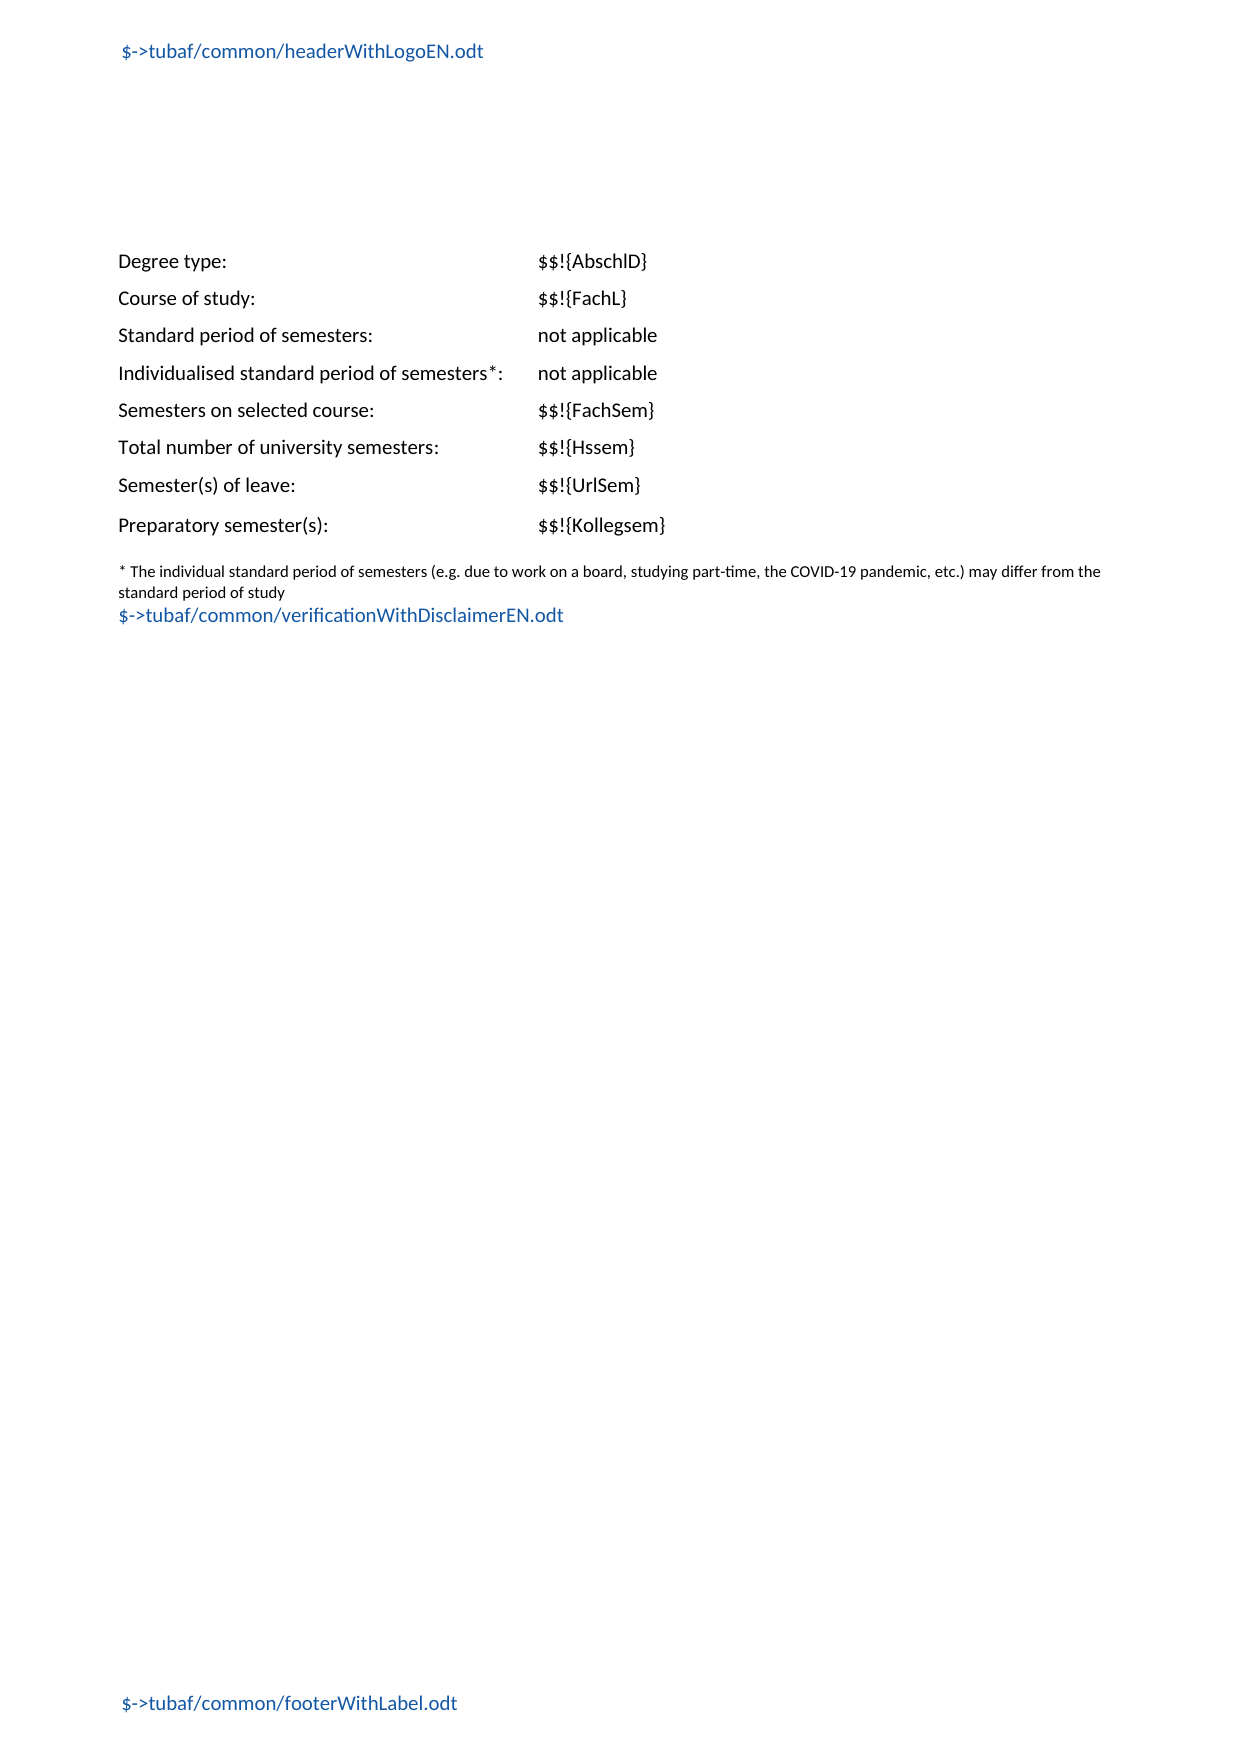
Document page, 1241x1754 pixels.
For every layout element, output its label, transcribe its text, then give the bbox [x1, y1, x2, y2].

table_cell not applicable [538, 317, 1116, 354]
table_header $$!{FachSem} [538, 391, 1122, 428]
table_cell Total number of university semesters: [118, 429, 538, 466]
table_cell Standard period of semesters: [118, 317, 538, 354]
table_cell Preparatory semester(s): [118, 506, 538, 546]
table_cell Semester(s) of leave: [118, 466, 538, 506]
text * The individual standard period of semesters (e.g. due to work on a board, studying part-time, the COVID-19 pandemic, etc.) may differ from the standard period of study [118, 562, 1122, 602]
table_header Semesters on selected course: [118, 391, 538, 428]
table_cell $$!{UrlSem} [538, 466, 1122, 506]
table_cell $$!{Hssem} [538, 429, 1122, 466]
table_cell Degree type: [118, 242, 538, 279]
table_cell $$!{FachL} [538, 279, 1116, 317]
table_cell Course of study: [118, 279, 538, 317]
table_cell not applicable [538, 354, 1116, 391]
text $->tubaf/common/verificationWithDisclaimerEN.odt [118, 602, 1122, 628]
table_cell $$!{Kollegsem} [538, 506, 1122, 546]
table_cell Individualised standard period of semesters*: [118, 354, 538, 391]
table_cell $$!{AbschlD} [538, 242, 1116, 279]
